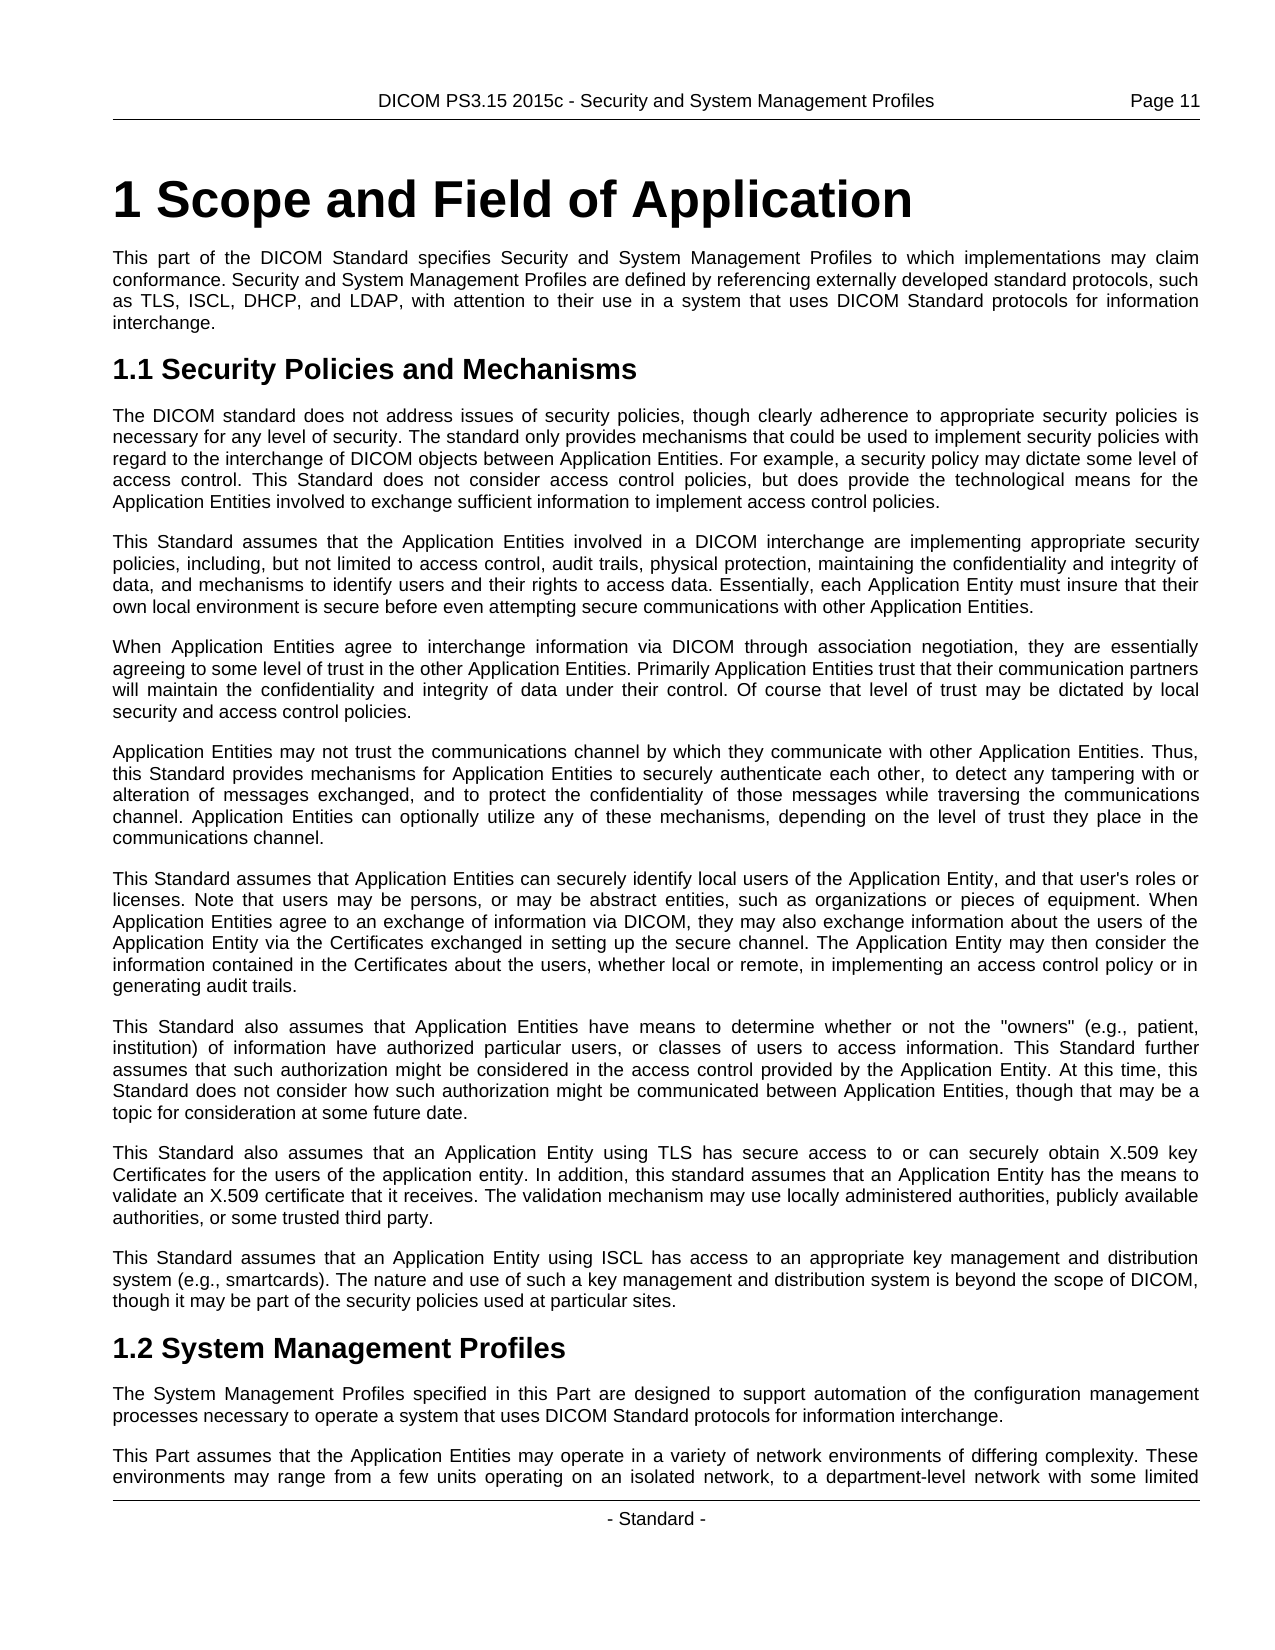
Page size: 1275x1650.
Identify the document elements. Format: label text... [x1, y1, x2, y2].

text This part of the DICOM Standard specifies Security and System Management Profiles to which implementations may claim conformance. Security and System Management Profiles are defined by referencing externally developed standard protocols, such as TLS, ISCL, DHCP, and LDAP, with attention to their use in a system that uses DICOM Standard protocols for information interchange. [112, 247, 1200, 333]
text When Application Entities agree to interchange information via DICOM through association negotiation, they are essentially agreeing to some level of trust in the other Application Entities. Primarily Application Entities trust that their communication partners will maintain the confidentiality and integrity of data under their control. Of course that level of trust may be dictated by local security and access control policies. [112, 636, 1200, 722]
text This Standard assumes that the Application Entities involved in a DICOM interchange are implementing appropriate security policies, including, but not limited to access control, audit trails, physical protection, maintaining the confidentiality and integrity of data, and mechanisms to identify users and their rights to access data. Essentially, each Application Entity must insure that their own local environment is secure before even attempting secure communications with other Application Entities. [112, 531, 1200, 617]
text Application Entities may not trust the communications channel by which they communicate with other Application Entities. Thus, this Standard provides mechanisms for Application Entities to securely authenticate each other, to detect any tampering with or alteration of messages exchanged, and to protect the confidentiality of those messages while traversing the communications channel. Application Entities can optionally utilize any of these mechanisms, depending on the level of trust they place in the communications channel. [112, 741, 1200, 849]
text 1.2 System Management Profiles [112, 1331, 1200, 1364]
text 1.1 Security Policies and Mechanisms [112, 352, 1200, 386]
text The System Management Profiles specified in this Part are designed to support automation of the configuration management processes necessary to operate a system that uses DICOM Standard protocols for information interchange. [112, 1383, 1200, 1426]
text The DICOM standard does not address issues of security policies, though clearly adherence to appropriate security policies is necessary for any level of security. The standard only provides mechanisms that could be used to implement security policies with regard to the interchange of DICOM objects between Application Entities. For example, a security policy may dictate some level of access control. This Standard does not consider access control policies, but does provide the technological means for the Application Entities involved to exchange sufficient information to implement access control policies. [112, 404, 1200, 512]
text This Standard assumes that Application Entities can securely identify local users of the Application Entity, and that user's roles or licenses. Note that users may be persons, or may be abstract entities, such as organizations or pieces of equipment. When Application Entities agree to an exchange of information via DICOM, they may also exchange information about the users of the Application Entity via the Certificates exchanged in setting up the secure channel. The Application Entity may then consider the information contained in the Certificates about the users, whether local or remote, in implementing an access control policy or in generating audit trails. [112, 867, 1200, 997]
text 1 Scope and Field of Application [112, 169, 1200, 228]
text This Standard also assumes that an Application Entity using TLS has secure access to or can securely obtain X.509 key Certificates for the users of the application entity. In addition, this standard assumes that an Application Entity has the means to validate an X.509 certificate that it receives. The validation mechanism may use locally administered authorities, publicly available authorities, or some trusted third party. [112, 1142, 1200, 1228]
text This Standard assumes that an Application Entity using ISCL has access to an appropriate key management and distribution system (e.g., smartcards). The nature and use of such a key management and distribution system is beyond the scope of DICOM, though it may be part of the security policies used at particular sites. [112, 1247, 1200, 1312]
text This Standard also assumes that Application Entities have means to determine whether or not the "owners" (e.g., patient, institution) of information have authorized particular users, or classes of users to access information. This Standard further assumes that such authorization might be considered in the access control provided by the Application Entity. At this time, this Standard does not consider how such authorization might be communicated between Application Entities, though that may be a topic for consideration at some future date. [112, 1016, 1200, 1123]
text This Part assumes that the Application Entities may operate in a variety of network environments of differing complexity. These environments may range from a few units operating on an isolated network, to a department-level network with some limited [112, 1445, 1200, 1488]
